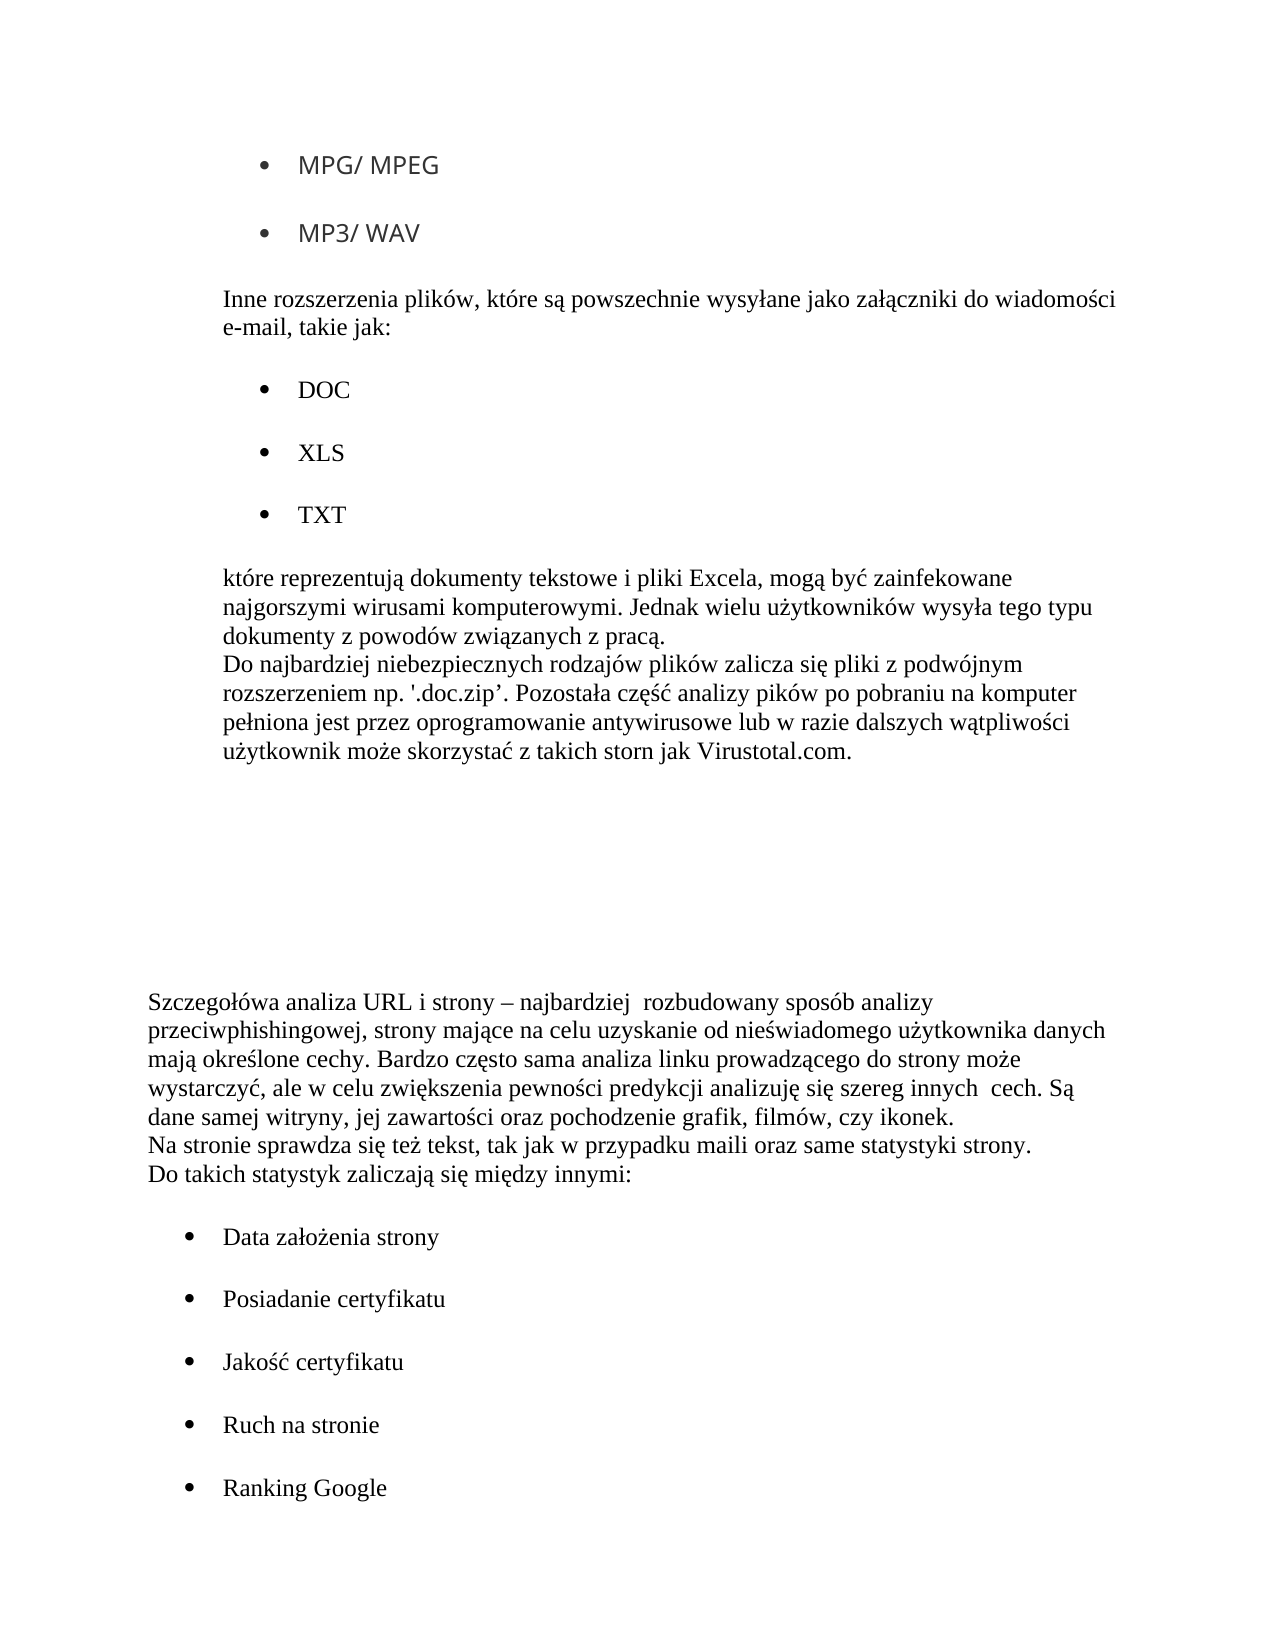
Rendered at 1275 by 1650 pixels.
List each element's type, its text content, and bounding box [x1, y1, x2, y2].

list Posiadanie certyfikatu [185, 1284, 1127, 1313]
list TXT [260, 501, 1127, 529]
list MP3/ WAV [260, 216, 1127, 250]
text Szczegołówa analiza URL i strony – najbardziej rozbudowany sposób analizy przeciwphishingowej, strony mające na celu uzyskanie od nieświadomego użytkownika danych mają określone cechy. Bardzo często sama analiza linku prowadzącego do strony może wystarczyć, ale w celu zwiększenia pewności predykcji analizuję się szereg innych cech. Są dane samej witryny, jej zawartości oraz pochodzenie grafik, filmów, czy ikonek. Na stronie sprawdza się też tekst, tak jak w przypadku maili oraz same statystyki strony. Do takich statystyk zaliczają się między innymi: [148, 987, 1127, 1188]
list Data założenia strony [185, 1222, 1127, 1251]
list DOC [260, 375, 1127, 404]
text które reprezentują dokumenty tekstowe i pliki Excela, mogą być zainfekowane najgorszymi wirusami komputerowymi. Jednak wielu użytkowników wysyła tego typu dokumenty z powodów związanych z pracą. Do najbardziej niebezpiecznych rodzajów plików zalicza się pliki z podwójnym rozszerzeniem np. '.doc.zip’. Pozostała część analizy pików po pobraniu na komputer pełniona jest przez oprogramowanie antywirusowe lub w razie dalszych wątpliwości użytkownik może skorzystać z takich storn jak Virustotal.com. [223, 563, 1127, 764]
list Jakość certyfikatu [185, 1347, 1127, 1376]
list Ranking Google [185, 1473, 1127, 1501]
list XLS [260, 438, 1127, 467]
text Inne rozszerzenia plików, które są powszechnie wysyłane jako załączniki do wiadomości e-mail, takie jak: [223, 284, 1127, 341]
list MPG/ MPEG [260, 148, 1127, 182]
list Ruch na stronie [185, 1410, 1127, 1439]
